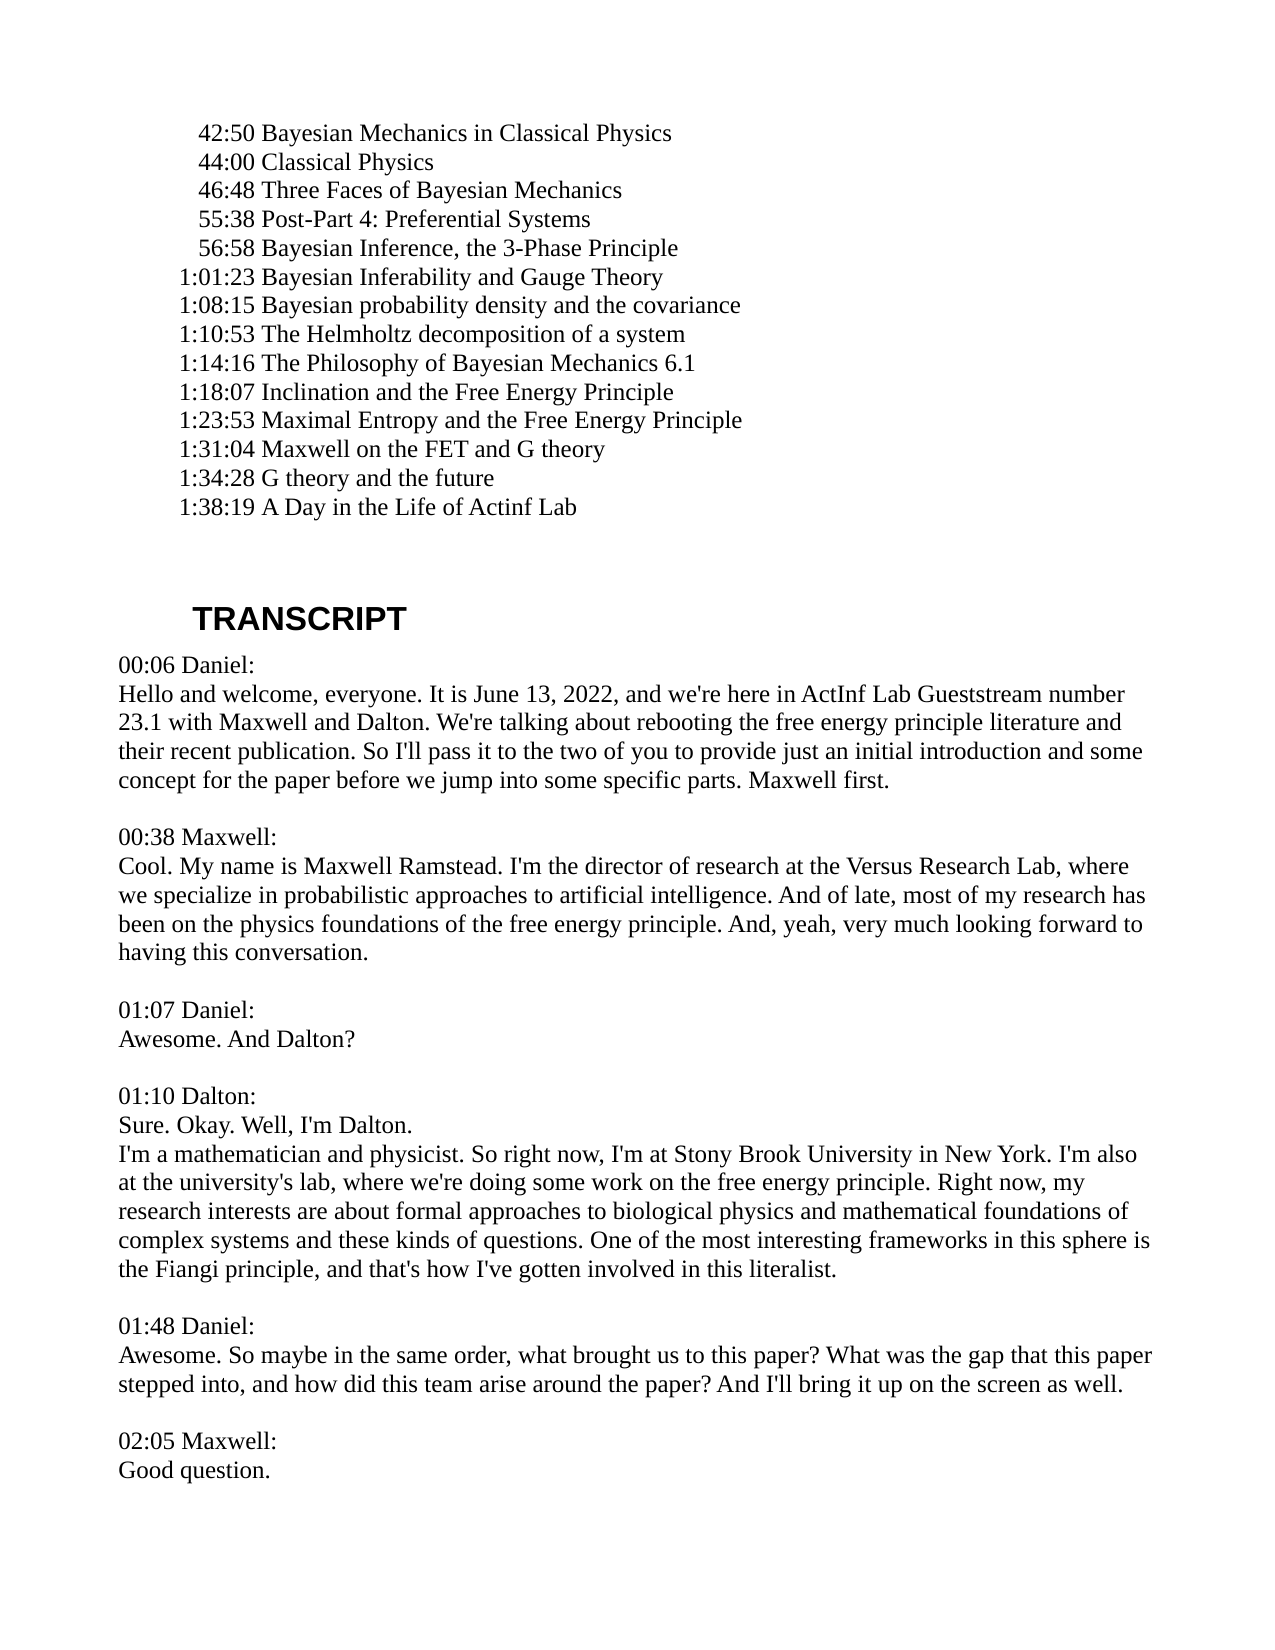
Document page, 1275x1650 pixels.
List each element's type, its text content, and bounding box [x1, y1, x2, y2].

table_cell 56:58 [112, 233, 258, 262]
text Good question. [118, 1455, 1157, 1484]
table_cell 1:31:04 [112, 434, 258, 463]
subtitle TRANSCRIPT [118, 599, 1157, 637]
table_cell 1:34:28 [112, 463, 258, 492]
text Sure. Okay. Well, I'm Dalton. [118, 1110, 1157, 1139]
table_cell 1:08:15 [112, 291, 258, 319]
table_cell Maximal Entropy and the Free Energy Principle [258, 406, 885, 434]
table_cell 1:38:19 [112, 492, 258, 521]
table_cell 55:38 [112, 204, 258, 233]
table_cell Post-Part 4: Preferential Systems [258, 204, 885, 233]
table_cell Bayesian Inferability and Gauge Theory [258, 262, 885, 291]
table_cell Classical Physics [258, 147, 885, 176]
table_cell G theory and the future [258, 463, 885, 492]
table_cell Bayesian probability density and the covariance [258, 291, 885, 319]
table_cell 44:00 [112, 147, 258, 176]
table_cell Maxwell on the FET and G theory [258, 434, 885, 463]
table_cell Inclination and the Free Energy Principle [258, 377, 885, 406]
table_cell 42:50 [112, 118, 258, 147]
table_cell Bayesian Inference, the 3-Phase Principle [258, 233, 885, 262]
text 01:07 Daniel: [118, 995, 1157, 1024]
table_cell The Helmholtz decomposition of a system [258, 319, 885, 348]
text 02:05 Maxwell: [118, 1426, 1157, 1455]
table_cell 1:14:16 [112, 348, 258, 377]
table_cell 1:10:53 [112, 319, 258, 348]
table_cell 1:01:23 [112, 262, 258, 291]
text Awesome. So maybe in the same order, what brought us to this paper? What was the gap that this paper stepped into, and how did this team arise around the paper? And I'll bring it up on the screen as well. [118, 1340, 1157, 1397]
text 01:10 Dalton: [118, 1081, 1157, 1110]
text Hello and welcome, everyone. It is June 13, 2022, and we're here in ActInf Lab Gueststream number 23.1 with Maxwell and Dalton. We're talking about rebooting the free energy principle literature and their recent publication. So I'll pass it to the two of you to provide just an initial introduction and some concept for the paper before we jump into some specific parts. Maxwell first. [118, 679, 1157, 794]
text I'm a mathematician and physicist. So right now, I'm at Stony Brook University in New York. I'm also at the university's lab, where we're doing some work on the free energy principle. Right now, my research interests are about formal approaches to biological physics and mathematical foundations of complex systems and these kinds of questions. One of the most interesting frameworks in this sphere is the Fiangi principle, and that's how I've gotten involved in this literalist. [118, 1139, 1157, 1282]
table_cell Three Faces of Bayesian Mechanics [258, 176, 885, 204]
text 01:48 Daniel: [118, 1311, 1157, 1340]
table_cell Bayesian Mechanics in Classical Physics [258, 118, 885, 147]
text 00:06 Daniel: [118, 650, 1157, 679]
text Awesome. And Dalton? [118, 1024, 1157, 1052]
table_cell 1:18:07 [112, 377, 258, 406]
table_cell The Philosophy of Bayesian Mechanics 6.1 [258, 348, 885, 377]
table_cell 1:23:53 [112, 406, 258, 434]
table_cell 46:48 [112, 176, 258, 204]
text Cool. My name is Maxwell Ramstead. I'm the director of research at the Versus Research Lab, where we specialize in probabilistic approaches to artificial intelligence. And of late, most of my research has been on the physics foundations of the free energy principle. And, yeah, very much looking forward to having this conversation. [118, 851, 1157, 966]
text 00:38 Maxwell: [118, 822, 1157, 851]
table_cell A Day in the Life of Actinf Lab [258, 492, 885, 521]
